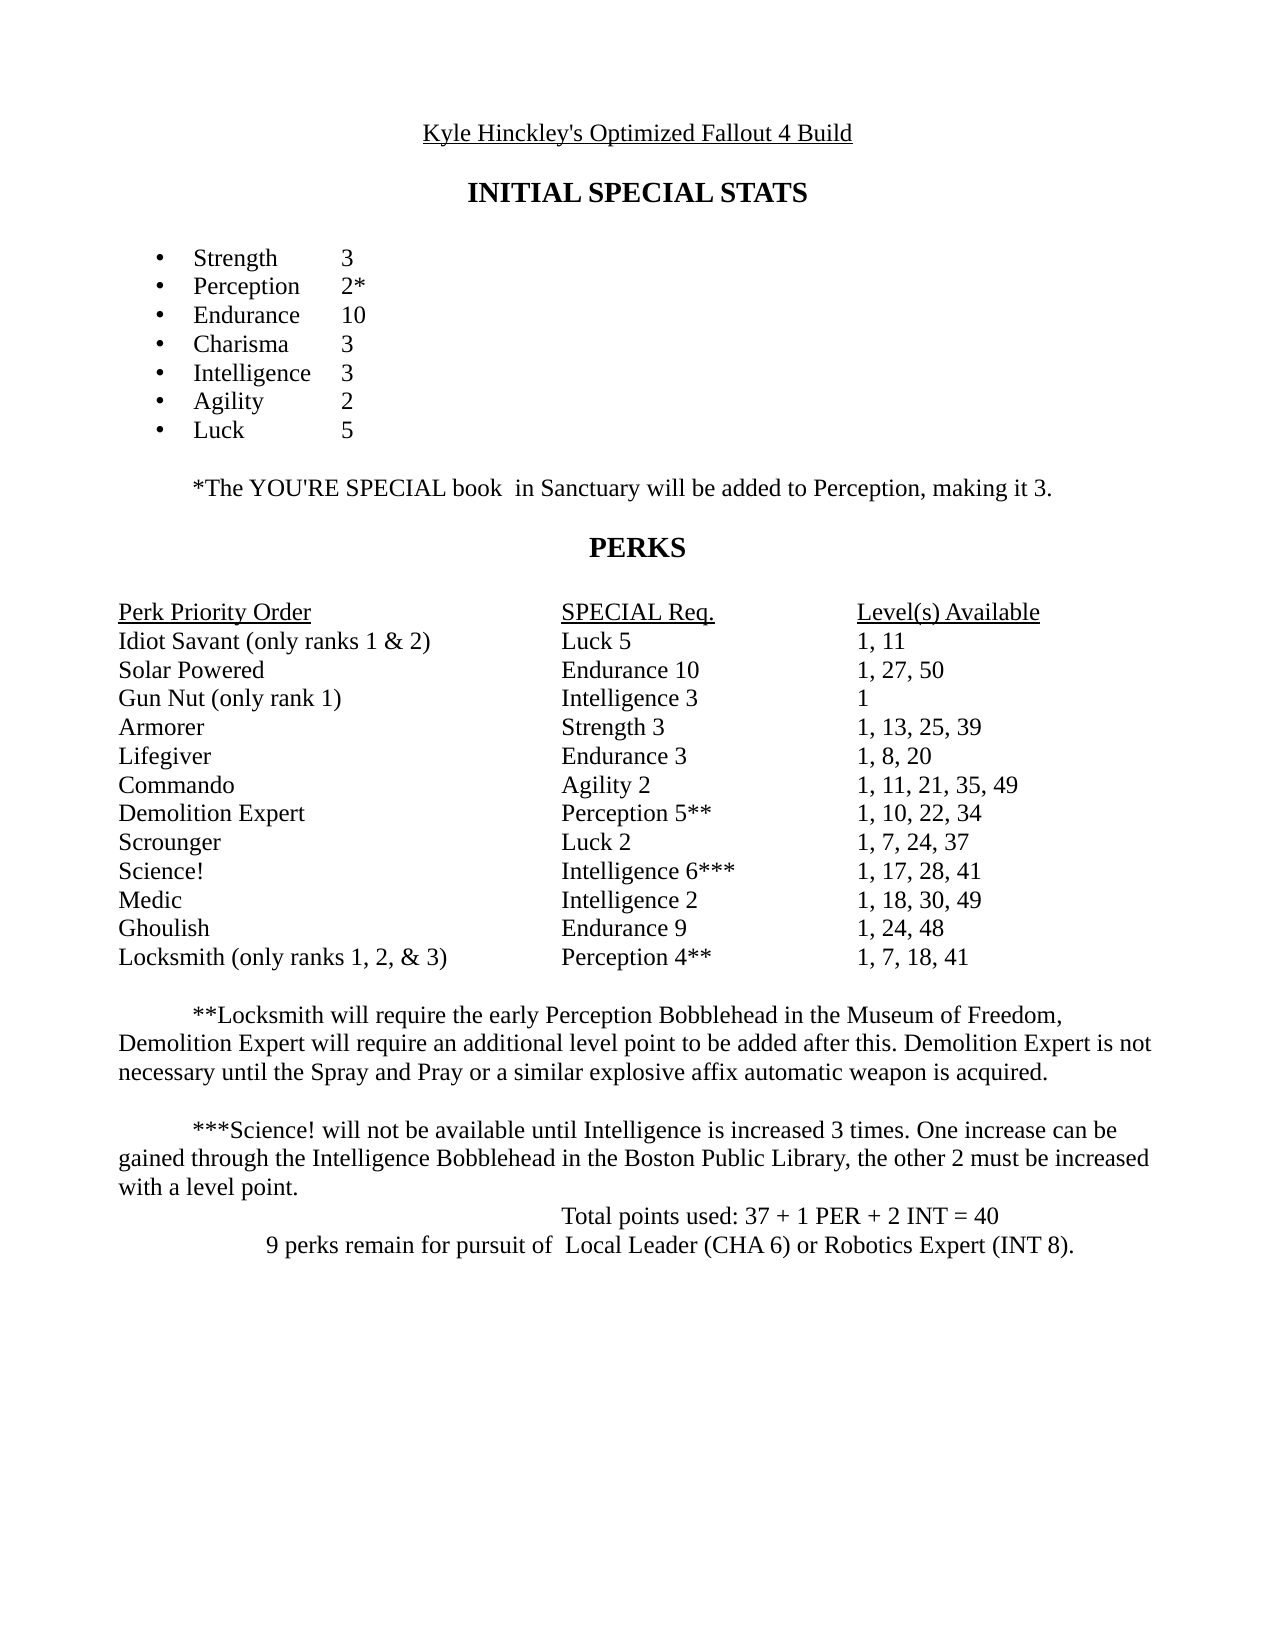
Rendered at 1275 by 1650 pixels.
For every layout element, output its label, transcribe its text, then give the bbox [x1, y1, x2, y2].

list Charisma 3 [156, 329, 1157, 358]
text Solar Powered Endurance 10 1, 27, 50 [118, 655, 1157, 683]
text Commando Agility 2 1, 11, 21, 35, 49 [118, 770, 1157, 798]
text INITIAL SPECIAL STATS [118, 176, 1157, 209]
list Intelligence 3 [156, 358, 1157, 386]
text ***Science! will not be available until Intelligence is increased 3 times. One increase can be gained through the Intelligence Bobblehead in the Boston Public Library, the other 2 must be increased with a level point. [118, 1115, 1157, 1201]
text **Locksmith will require the early Perception Bobblehead in the Museum of Freedom, Demolition Expert will require an additional level point to be added after this. Demolition Expert is not necessary until the Spray and Pray or a similar explosive affix automatic weapon is acquired. [118, 1000, 1157, 1086]
text Ghoulish Endurance 9 1, 24, 48 [118, 913, 1157, 942]
list Luck 5 [156, 415, 1157, 444]
list Strength 3 [156, 243, 1157, 271]
text *The YOU'RE SPECIAL book in Sanctuary will be added to Perception, making it 3. [118, 473, 1157, 501]
list Agility 2 [156, 386, 1157, 415]
text Scrounger Luck 2 1, 7, 24, 37 [118, 827, 1157, 856]
text Science! Intelligence 6*** 1, 17, 28, 41 [118, 856, 1157, 885]
list Endurance 10 [156, 300, 1157, 329]
text Medic Intelligence 2 1, 18, 30, 49 [118, 885, 1157, 913]
text Total points used: 37 + 1 PER + 2 INT = 40 [118, 1201, 1157, 1230]
text Gun Nut (only rank 1) Intelligence 3 1 [118, 683, 1157, 712]
text Locksmith (only ranks 1, 2, & 3) Perception 4** 1, 7, 18, 41 [118, 942, 1157, 971]
list Perception 2* [156, 271, 1157, 300]
text Demolition Expert Perception 5** 1, 10, 22, 34 [118, 798, 1157, 827]
text Kyle Hinckley's Optimized Fallout 4 Build [118, 118, 1157, 147]
text Lifegiver Endurance 3 1, 8, 20 [118, 741, 1157, 770]
text Armorer Strength 3 1, 13, 25, 39 [118, 712, 1157, 741]
text Idiot Savant (only ranks 1 & 2) Luck 5 1, 11 [118, 626, 1157, 655]
text PERKS [118, 530, 1157, 564]
text 9 perks remain for pursuit of Local Leader (CHA 6) or Robotics Expert (INT 8). [118, 1230, 1157, 1258]
text Perk Priority Order SPECIAL Req. Level(s) Available [118, 597, 1157, 626]
